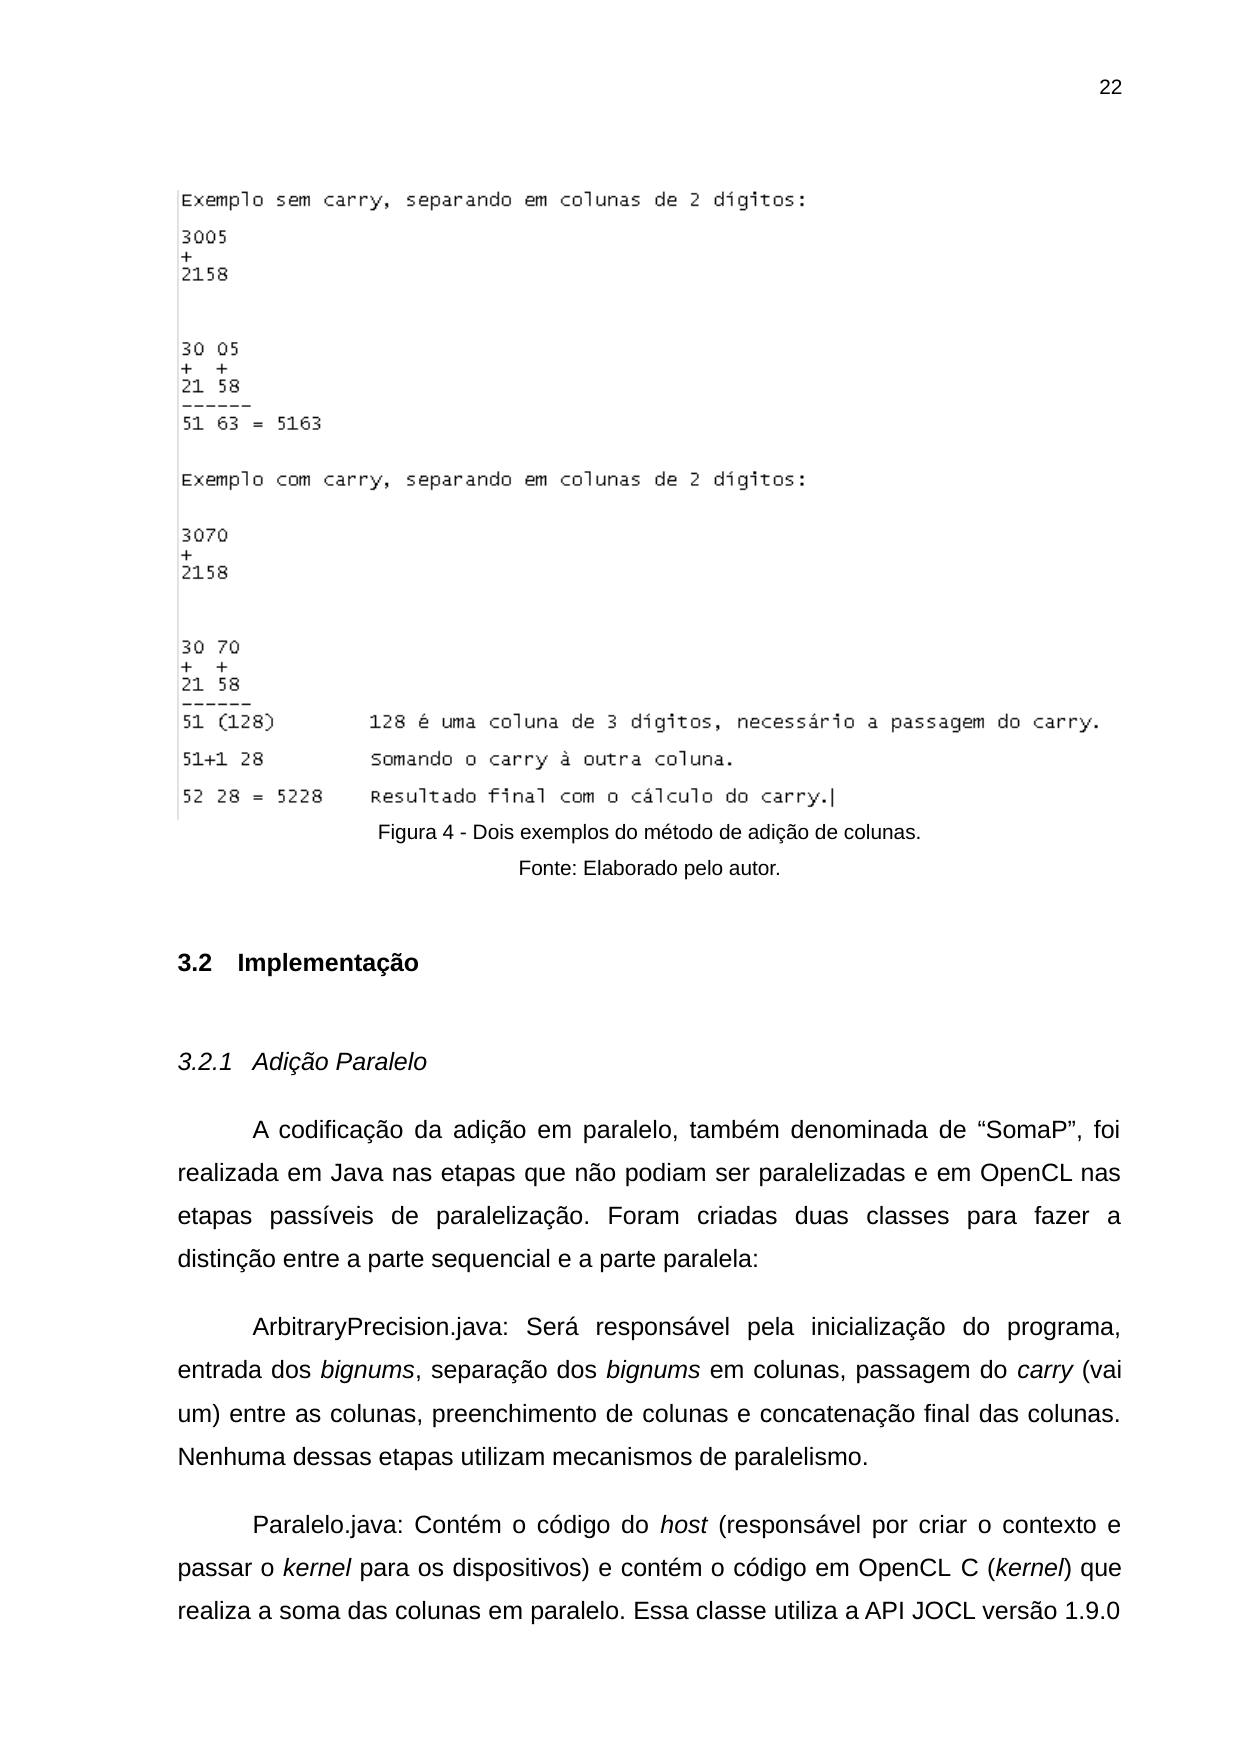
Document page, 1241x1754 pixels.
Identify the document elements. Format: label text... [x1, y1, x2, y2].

subtitle 3.2 Implementação [177, 948, 1122, 977]
text ArbitraryPrecision.java: Será responsável pela inicialização do programa, entrada dos bignums, separação dos bignums em colunas, passagem do carry (vai um) entre as colunas, preenchimento de colunas e concatenação final das colunas. Nenhuma dessas etapas utilizam mecanismos de paralelismo. [177, 1312, 1122, 1471]
text Paralelo.java: Contém o código do host (responsável por criar o contexto e passar o kernel para os dispositivos) e contém o código em OpenCL C (kernel) que realiza a soma das colunas em paralelo. Essa classe utiliza a API JOCL versão 1.9.0 [177, 1510, 1122, 1625]
picture [177, 190, 1123, 820]
text Fonte: Elaborado pelo autor. [177, 856, 1122, 880]
text A codificação da adição em paralelo, também denominada de “SomaP”, foi realizada em Java nas etapas que não podiam ser paralelizadas e em OpenCL nas etapas passíveis de paralelização. Foram criadas duas classes para fazer a distinção entre a parte sequencial e a parte paralela: [177, 1115, 1122, 1273]
subtitle 3.2.1 Adição Paralelo [177, 1047, 1122, 1076]
text Figura 4 - Dois exemplos do método de adição de colunas. [177, 820, 1122, 843]
